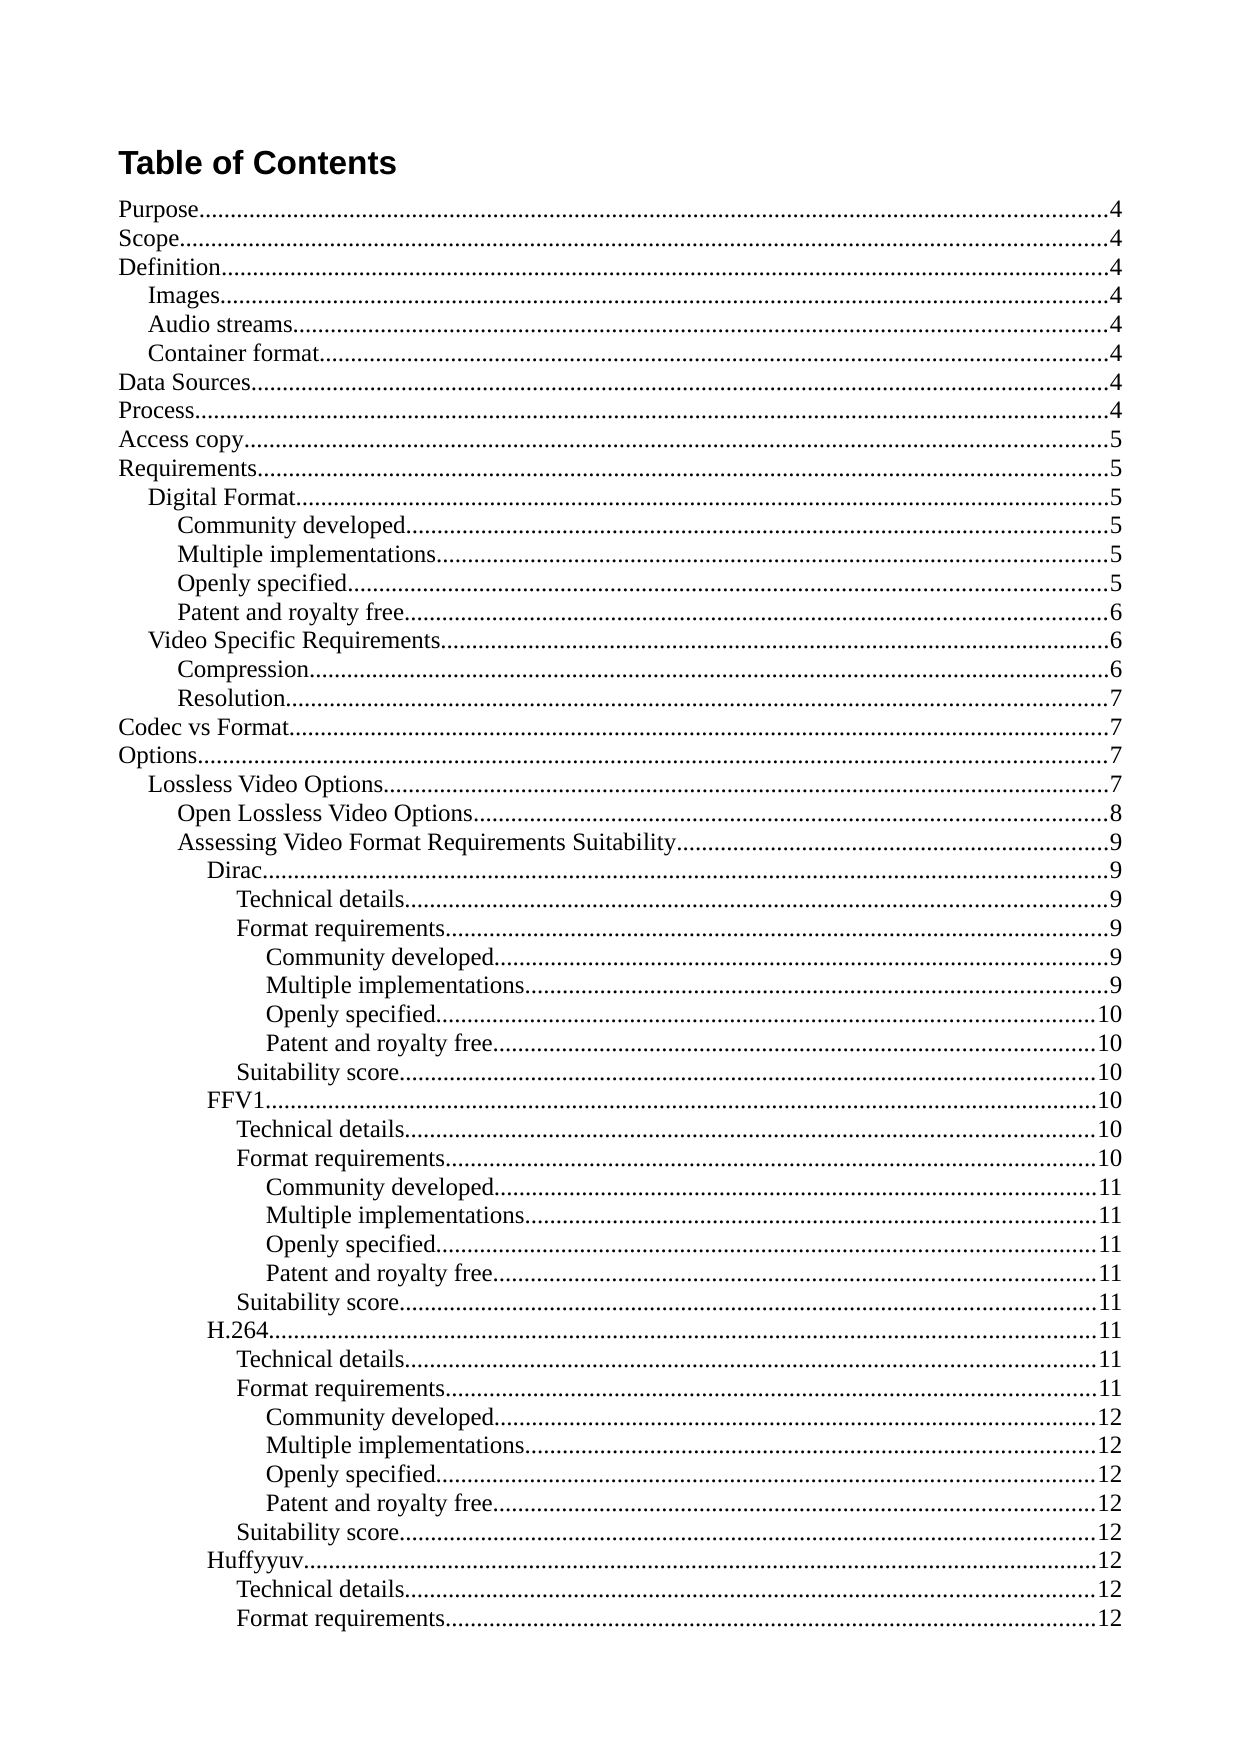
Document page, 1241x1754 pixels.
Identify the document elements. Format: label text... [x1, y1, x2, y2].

text Multiple implementations 12 [266, 1430, 1122, 1459]
text Assessing Video Format Requirements Suitability 9 [177, 827, 1122, 855]
text Suitability score 12 [236, 1517, 1122, 1545]
text Huffyyuv 12 [207, 1545, 1122, 1574]
text Format requirements 11 [236, 1373, 1122, 1402]
text Images 4 [148, 280, 1122, 309]
text Multiple implementations 5 [177, 539, 1122, 568]
text Access copy 5 [118, 424, 1122, 453]
text Scope 4 [118, 223, 1122, 252]
text Patent and royalty free 6 [177, 597, 1122, 625]
text Patent and royalty free 12 [266, 1488, 1122, 1517]
text Resolution 7 [177, 683, 1122, 712]
text Openly specified 10 [266, 999, 1122, 1028]
text Community developed 9 [266, 942, 1122, 970]
text Patent and royalty free 11 [266, 1258, 1122, 1287]
text Compression 6 [177, 654, 1122, 683]
text Multiple implementations 9 [266, 970, 1122, 999]
text Lossless Video Options 7 [148, 769, 1122, 798]
text Technical details 10 [236, 1114, 1122, 1143]
text H.264 11 [207, 1315, 1122, 1344]
text Technical details 12 [236, 1574, 1122, 1603]
text FFV1 10 [207, 1085, 1122, 1114]
text Patent and royalty free 10 [266, 1028, 1122, 1057]
text Open Lossless Video Options 8 [177, 798, 1122, 827]
text Openly specified 12 [266, 1459, 1122, 1488]
text Community developed 5 [177, 510, 1122, 539]
text Definition 4 [118, 252, 1122, 280]
subtitle Table of Contents [118, 143, 1122, 182]
text Format requirements 9 [236, 913, 1122, 942]
text Digital Format 5 [148, 482, 1122, 510]
text Requirements 5 [118, 453, 1122, 482]
text Multiple implementations 11 [266, 1200, 1122, 1229]
text Openly specified 11 [266, 1229, 1122, 1258]
text Community developed 11 [266, 1172, 1122, 1200]
text Container format 4 [148, 338, 1122, 367]
text Video Specific Requirements 6 [148, 625, 1122, 654]
text Format requirements 12 [236, 1603, 1122, 1632]
text Options 7 [118, 740, 1122, 769]
text Format requirements 10 [236, 1143, 1122, 1172]
text Process 4 [118, 395, 1122, 424]
text Codec vs Format 7 [118, 712, 1122, 740]
text Openly specified 5 [177, 568, 1122, 597]
text Suitability score 10 [236, 1057, 1122, 1085]
text Purpose 4 [118, 194, 1122, 223]
text Dirac 9 [207, 855, 1122, 884]
text Suitability score 11 [236, 1287, 1122, 1315]
text Technical details 9 [236, 884, 1122, 913]
text Audio streams 4 [148, 309, 1122, 338]
text Data Sources 4 [118, 367, 1122, 395]
text Technical details 11 [236, 1344, 1122, 1373]
text Community developed 12 [266, 1402, 1122, 1430]
